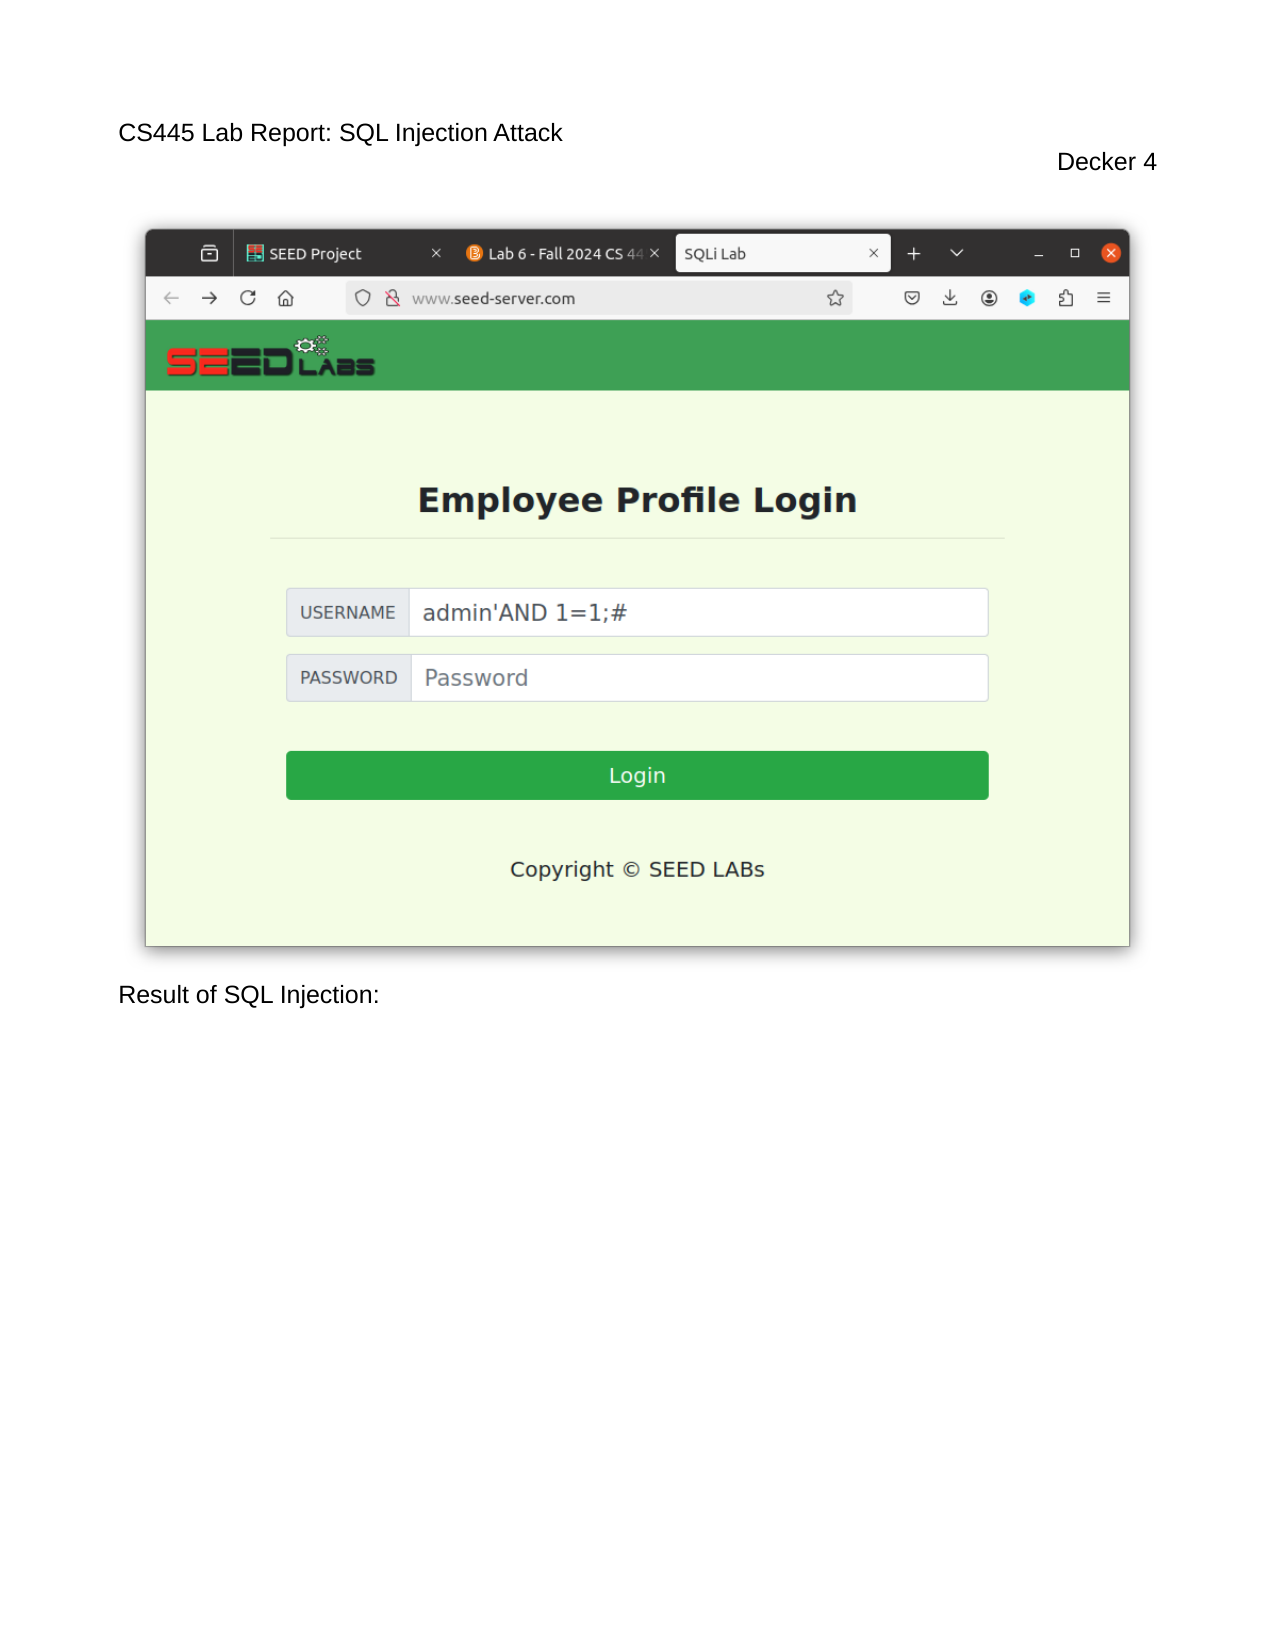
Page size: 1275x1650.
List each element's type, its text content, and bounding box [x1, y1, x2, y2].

text Result of SQL Injection: [118, 977, 1157, 1009]
picture [118, 205, 1157, 977]
